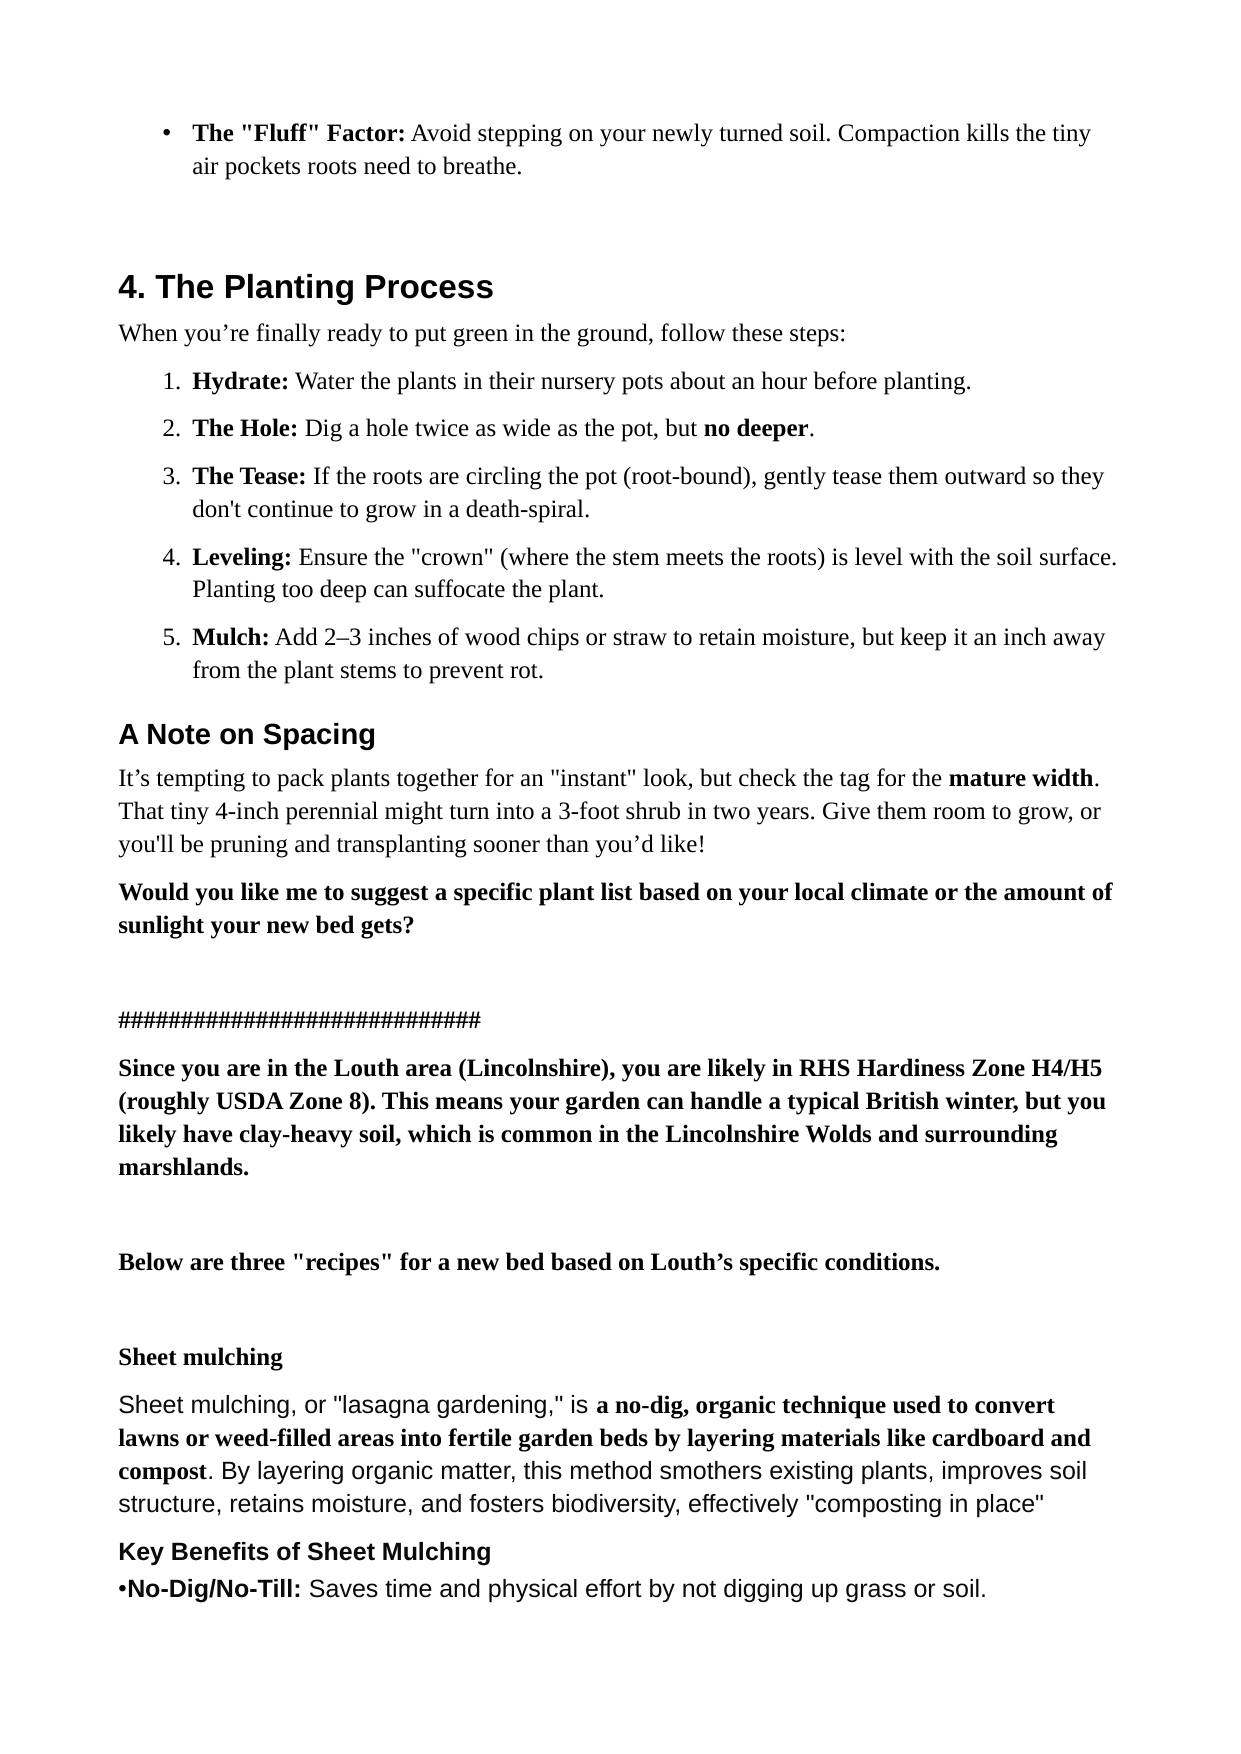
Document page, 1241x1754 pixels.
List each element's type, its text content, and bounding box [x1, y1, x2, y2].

subtitle A Note on Spacing [118, 717, 1122, 751]
list Leveling: Ensure the "crown" (where the stem meets the roots) is level with the soil surface. Planting too deep can suffocate the plant. [162, 542, 1122, 603]
list Mulch: Add 2–3 inches of wood chips or straw to retain moisture, but keep it an inch away from the plant stems to prevent rot. [162, 622, 1122, 684]
text Sheet mulching [118, 1342, 1122, 1371]
text When you’re finally ready to put green in the ground, follow these steps: [118, 318, 1122, 347]
list No-Dig/No-Till: Saves time and physical effort by not digging up grass or soil. [118, 1566, 1122, 1603]
list The Tease: If the roots are circling the pot (root-bound), gently tease them outward so they don't continue to grow in a death-spiral. [162, 461, 1122, 523]
text Below are three "recipes" for a new bed based on Louth’s specific conditions. [118, 1247, 1122, 1276]
list The Hole: Dig a hole twice as wide as the pot, but no deeper. [162, 413, 1122, 442]
text Key Benefits of Sheet Mulching [118, 1537, 1122, 1566]
list The "Fluff" Factor: Avoid stepping on your newly turned soil. Compaction kills the tiny air pockets roots need to breathe. [162, 118, 1122, 180]
text Sheet mulching, or "lasagna gardening," is a no-dig, organic technique used to convert lawns or weed-filled areas into fertile garden beds by layering materials like cardboard and compost. By layering organic matter, this method smothers existing plants, improves soil structure, retains moisture, and fosters biodiversity, effectively "composting in place" [118, 1390, 1122, 1518]
text Since you are in the Louth area (Lincolnshire), you are likely in RHS Hardiness Zone H4/H5 (roughly USDA Zone 8). This means your garden can handle a typical British winter, but you likely have clay-heavy soil, which is common in the Lincolnshire Wolds and surrounding marshlands. [118, 1053, 1122, 1181]
text It’s tempting to pack plants together for an "instant" look, but check the tag for the mature width. That tiny 4-inch perennial might turn into a 3-foot shrub in two years. Give them room to grow, or you'll be pruning and transplanting sooner than you’d like! [118, 763, 1122, 858]
text Would you like me to suggest a specific plant list based on your local climate or the amount of sunlight your new bed gets? [118, 877, 1122, 939]
list Hydrate: Water the plants in their nursery pots about an hour before planting. [162, 366, 1122, 394]
text ############################# [118, 1005, 1122, 1034]
subtitle 4. The Planting Process [118, 267, 1122, 306]
